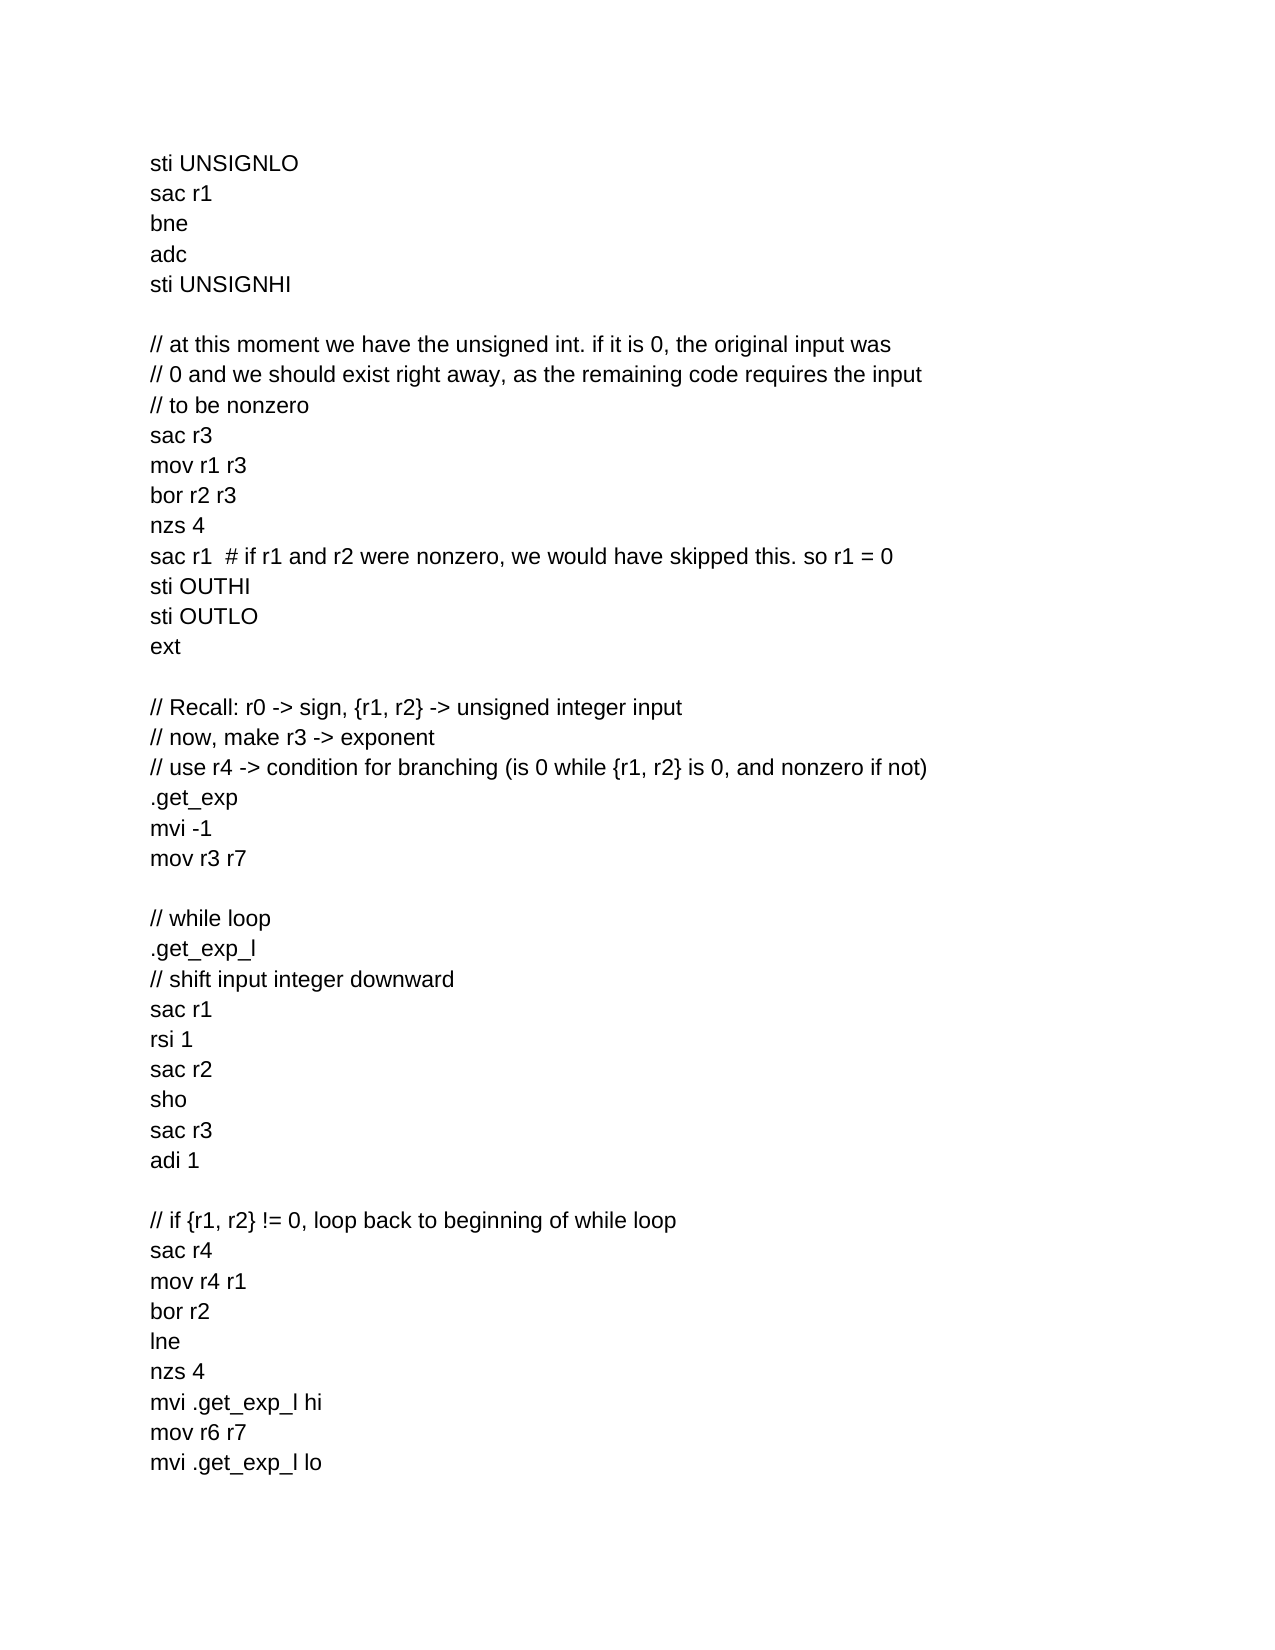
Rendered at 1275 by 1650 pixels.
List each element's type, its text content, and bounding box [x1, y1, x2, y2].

text mov r3 r7 [150, 845, 1125, 871]
text // 0 and we should exist right away, as the remaining code requires the input [150, 361, 1125, 388]
text // while loop [150, 905, 1125, 932]
text sho [150, 1086, 1125, 1113]
text // at this moment we have the unsigned int. if it is 0, the original input was [150, 331, 1125, 358]
text ext [150, 633, 1125, 660]
text // shift input integer downward [150, 966, 1125, 992]
text // if {r1, r2} != 0, loop back to beginning of while loop [150, 1207, 1125, 1234]
text bor r2 r3 [150, 482, 1125, 509]
text sac r4 [150, 1237, 1125, 1264]
text sac r3 [150, 1117, 1125, 1143]
text // Recall: r0 -> sign, {r1, r2} -> unsigned integer input [150, 694, 1125, 720]
text mvi .get_exp_l hi [150, 1388, 1125, 1415]
text sac r3 [150, 422, 1125, 448]
text // now, make r3 -> exponent [150, 724, 1125, 750]
text bor r2 [150, 1298, 1125, 1324]
text sti UNSIGNLO [150, 150, 1125, 176]
text mvi -1 [150, 814, 1125, 841]
text adc [150, 241, 1125, 267]
text nzs 4 [150, 512, 1125, 539]
text sti UNSIGNHI [150, 271, 1125, 297]
text rsi 1 [150, 1026, 1125, 1052]
text .get_exp [150, 784, 1125, 811]
text adi 1 [150, 1147, 1125, 1173]
text .get_exp_l [150, 935, 1125, 962]
text mov r4 r1 [150, 1268, 1125, 1294]
text nzs 4 [150, 1358, 1125, 1385]
text bne [150, 210, 1125, 237]
text // to be nonzero [150, 392, 1125, 418]
text mov r6 r7 [150, 1419, 1125, 1445]
text sac r1 # if r1 and r2 were nonzero, we would have skipped this. so r1 = 0 [150, 543, 1125, 569]
text sti OUTLO [150, 603, 1125, 629]
text mov r1 r3 [150, 452, 1125, 478]
text sac r1 [150, 996, 1125, 1022]
text sac r2 [150, 1056, 1125, 1083]
text mvi .get_exp_l lo [150, 1449, 1125, 1475]
text // use r4 -> condition for branching (is 0 while {r1, r2} is 0, and nonzero if not) [150, 754, 1125, 781]
text sti OUTHI [150, 573, 1125, 599]
text sac r1 [150, 180, 1125, 207]
text lne [150, 1328, 1125, 1354]
